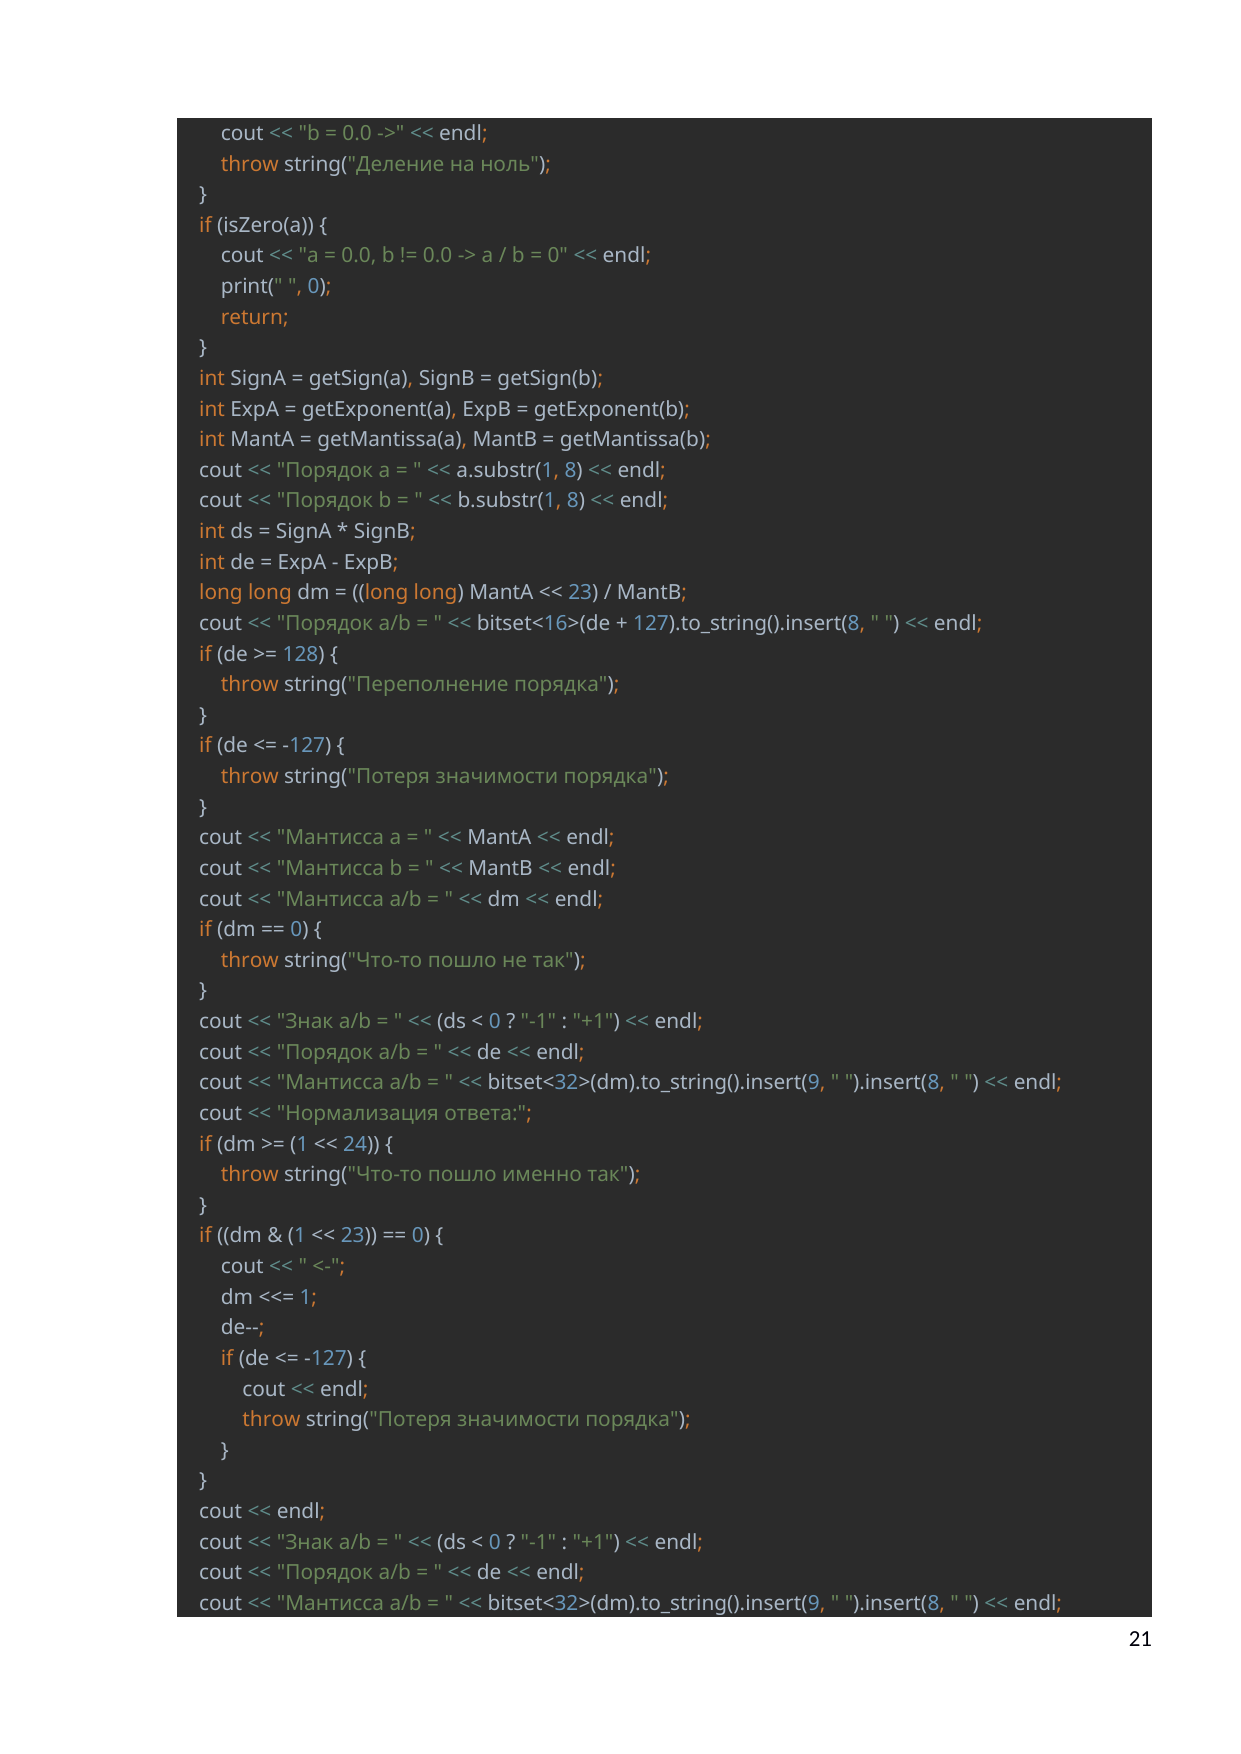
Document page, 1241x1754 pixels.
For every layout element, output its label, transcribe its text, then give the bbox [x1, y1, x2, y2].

text cout << "b = 0.0 ->" << endl; throw string("Деление на ноль"); } if (isZero(a)) { cout << "a = 0.0, b != 0.0 -> a / b = 0" << endl; print(" ", 0); return; } int SignA = getSign(a), SignB = getSign(b); int ExpA = getExponent(a), ExpB = getExponent(b); int MantA = getMantissa(a), MantB = getMantissa(b); cout << "Порядок a = " << a.substr(1, 8) << endl; cout << "Порядок b = " << b.substr(1, 8) << endl; int ds = SignA * SignB; int de = ExpA - ExpB; long long dm = ((long long) MantA << 23) / MantB; cout << "Порядок a/b = " << bitset<16>(de + 127).to_string().insert(8, " ") << endl; if (de >= 128) { throw string("Переполнение порядка"); } if (de <= -127) { throw string("Потеря значимости порядка"); } cout << "Мантисса a = " << MantA << endl; cout << "Мантисса b = " << MantB << endl; cout << "Мантисса a/b = " << dm << endl; if (dm == 0) { throw string("Что-то пошло не так"); } cout << "Знак a/b = " << (ds < 0 ? "-1" : "+1") << endl; cout << "Порядок a/b = " << de << endl; cout << "Мантисса a/b = " << bitset<32>(dm).to_string().insert(9, " ").insert(8, " ") << endl; cout << "Нормализация ответа:"; if (dm >= (1 << 24)) { throw string("Что-то пошло именно так"); } if ((dm & (1 << 23)) == 0) { cout << " <-"; dm <<= 1; de--; if (de <= -127) { cout << endl; throw string("Потеря значимости порядка"); } } cout << endl; cout << "Знак a/b = " << (ds < 0 ? "-1" : "+1") << endl; cout << "Порядок a/b = " << de << endl; cout << "Мантисса a/b = " << bitset<32>(dm).to_string().insert(9, " ").insert(8, " ") << endl; [177, 118, 1152, 1617]
